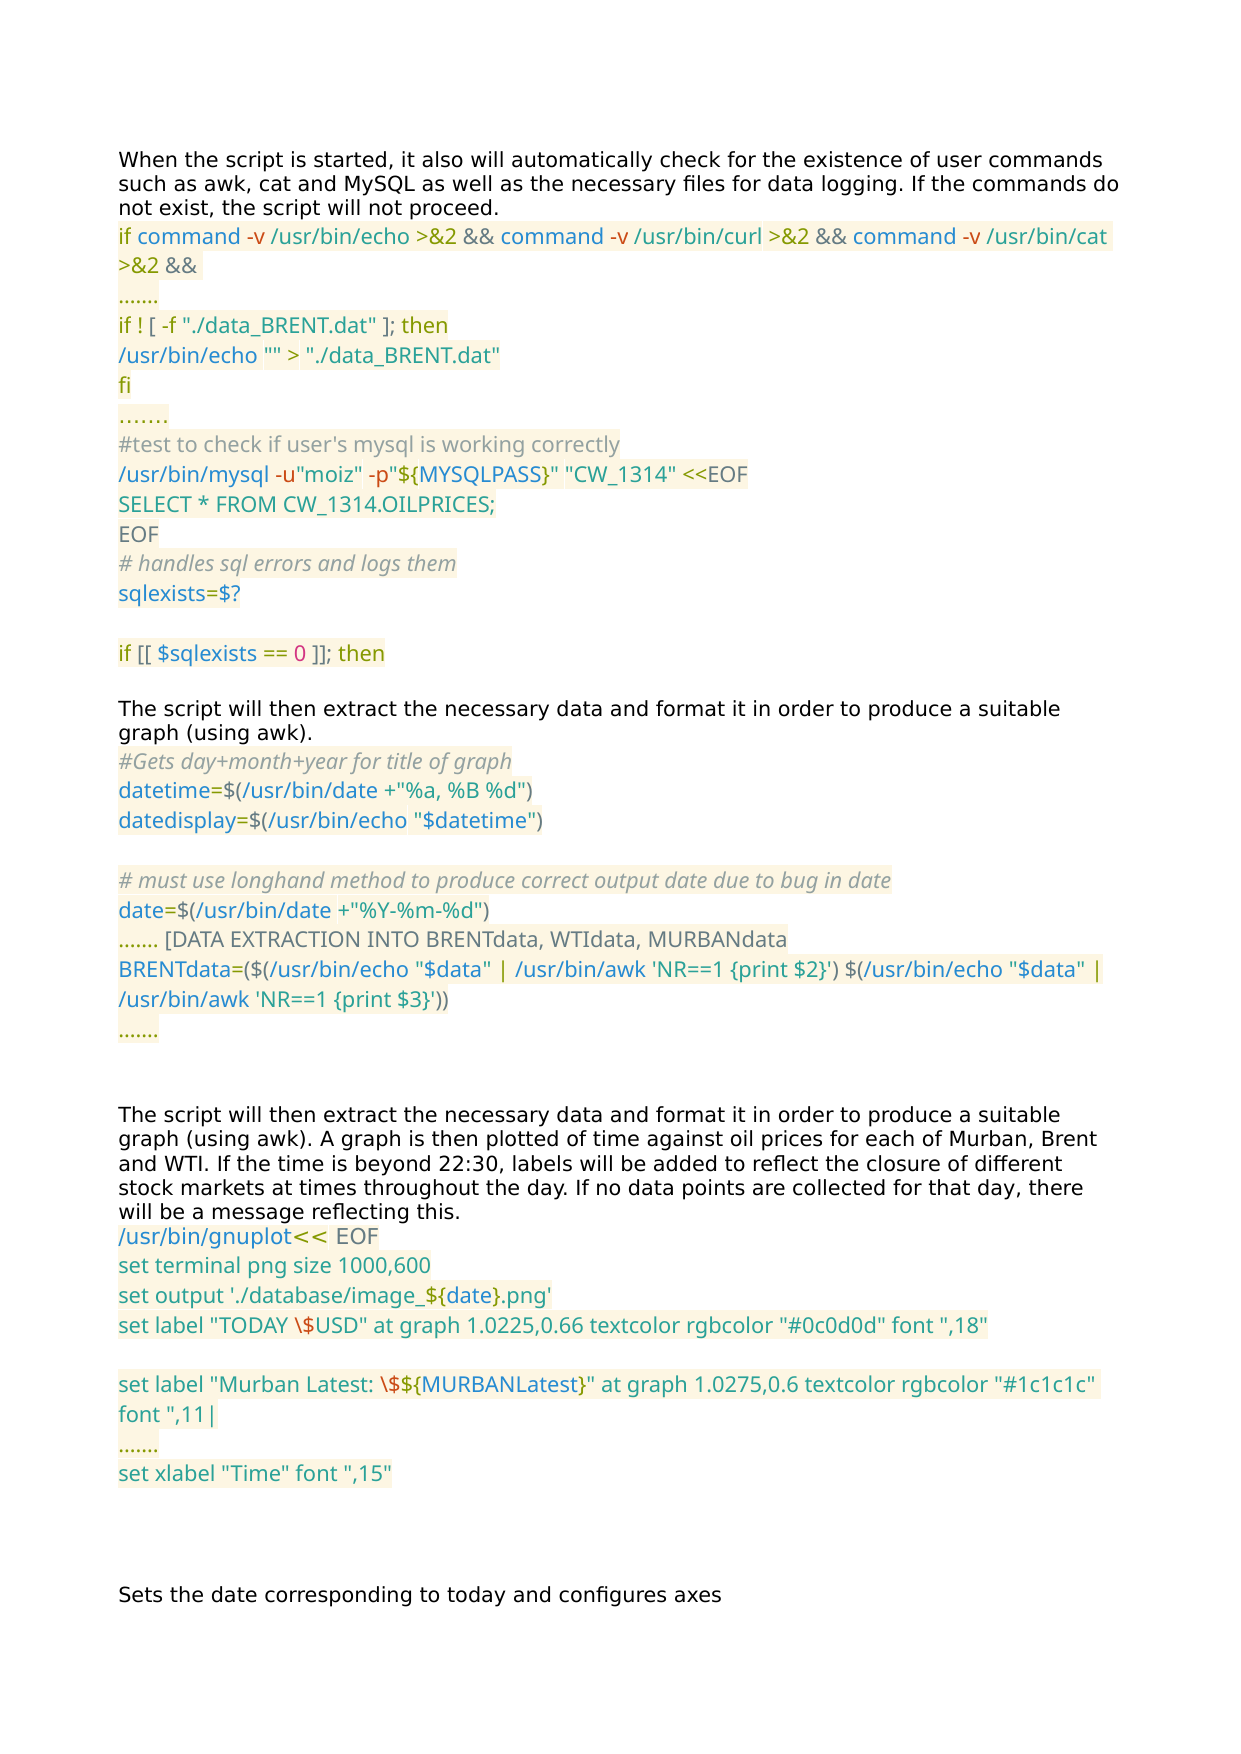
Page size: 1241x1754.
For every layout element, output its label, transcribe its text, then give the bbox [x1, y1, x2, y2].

text datetime=$(/usr/bin/date +"%a, %B %d") [118, 776, 1122, 805]
text /usr/bin/mysql -u"moiz" -p"${MYSQLPASS}" "CW_1314" <<EOF [118, 459, 1122, 489]
text EOF [118, 518, 1122, 548]
text ……. [118, 399, 1122, 429]
text BRENTdata=($(/usr/bin/echo "$data" | /usr/bin/awk 'NR==1 {print $2}') $(/usr/bin/echo "$data" | /usr/bin/awk 'NR==1 {print $3}')) [118, 954, 1122, 1014]
text #Gets day+month+year for title of graph [118, 746, 1122, 776]
text # must use longhand method to produce correct output date due to bug in date [118, 865, 1122, 894]
text set terminal png size 1000,600 [118, 1250, 1122, 1280]
text set output './database/image_${date}.png' [118, 1280, 1122, 1309]
text The script will then extract the necessary data and format it in order to produce a suitable graph (using awk). [118, 697, 1122, 746]
text #test to check if user's mysql is working correctly [118, 429, 1122, 459]
text ……. [118, 1429, 1122, 1458]
text /usr/bin/echo "" > "./data_BRENT.dat" [118, 340, 1122, 370]
text /usr/bin/gnuplot<< EOF [118, 1224, 1122, 1250]
text if ! [ -f "./data_BRENT.dat" ]; then [118, 310, 1122, 340]
text if command -v /usr/bin/echo >&2 && command -v /usr/bin/curl >&2 && command -v /usr/bin/cat >&2 && [118, 221, 1122, 280]
text set xlabel "Time" font ",15" [118, 1458, 1122, 1488]
text ……. [118, 1014, 1122, 1043]
text date=$(/usr/bin/date +"%Y-%m-%d") [118, 894, 1122, 924]
text ……. [118, 280, 1122, 310]
text if [[ $sqlexists == 0 ]]; then [118, 638, 1122, 667]
text set label "Murban Latest: \$${MURBANLatest}" at graph 1.0275,0.6 textcolor rgbcolor "#1c1c1c" font ",11| [118, 1369, 1122, 1429]
text sqlexists=$? [118, 578, 1122, 608]
text set label "TODAY \$USD" at graph 1.0225,0.66 textcolor rgbcolor "#0c0d0d" font ",18" [118, 1309, 1122, 1339]
text # handles sql errors and logs them [118, 548, 1122, 578]
text datedisplay=$(/usr/bin/echo "$datetime") [118, 805, 1122, 835]
text fi [118, 370, 1122, 399]
text ……. [DATA EXTRACTION INTO BRENTdata, WTIdata, MURBANdata [118, 924, 1122, 954]
text Sets the date corresponding to today and configures axes [118, 1577, 1122, 1607]
text SELECT * FROM CW_1314.OILPRICES; [118, 489, 1122, 518]
text The script will then extract the necessary data and format it in order to produce a suitable graph (using awk). A graph is then plotted of time against oil prices for each of Murban, Brent and WTI. If the time is beyond 22:30, labels will be added to reflect the closure of different stock markets at times throughout the day. If no data points are collected for that day, there will be a message reflecting this. [118, 1103, 1122, 1224]
text When the script is started, it also will automatically check for the existence of user commands such as awk, cat and MySQL as well as the necessary files for data logging. If the commands do not exist, the script will not proceed. [118, 148, 1122, 221]
